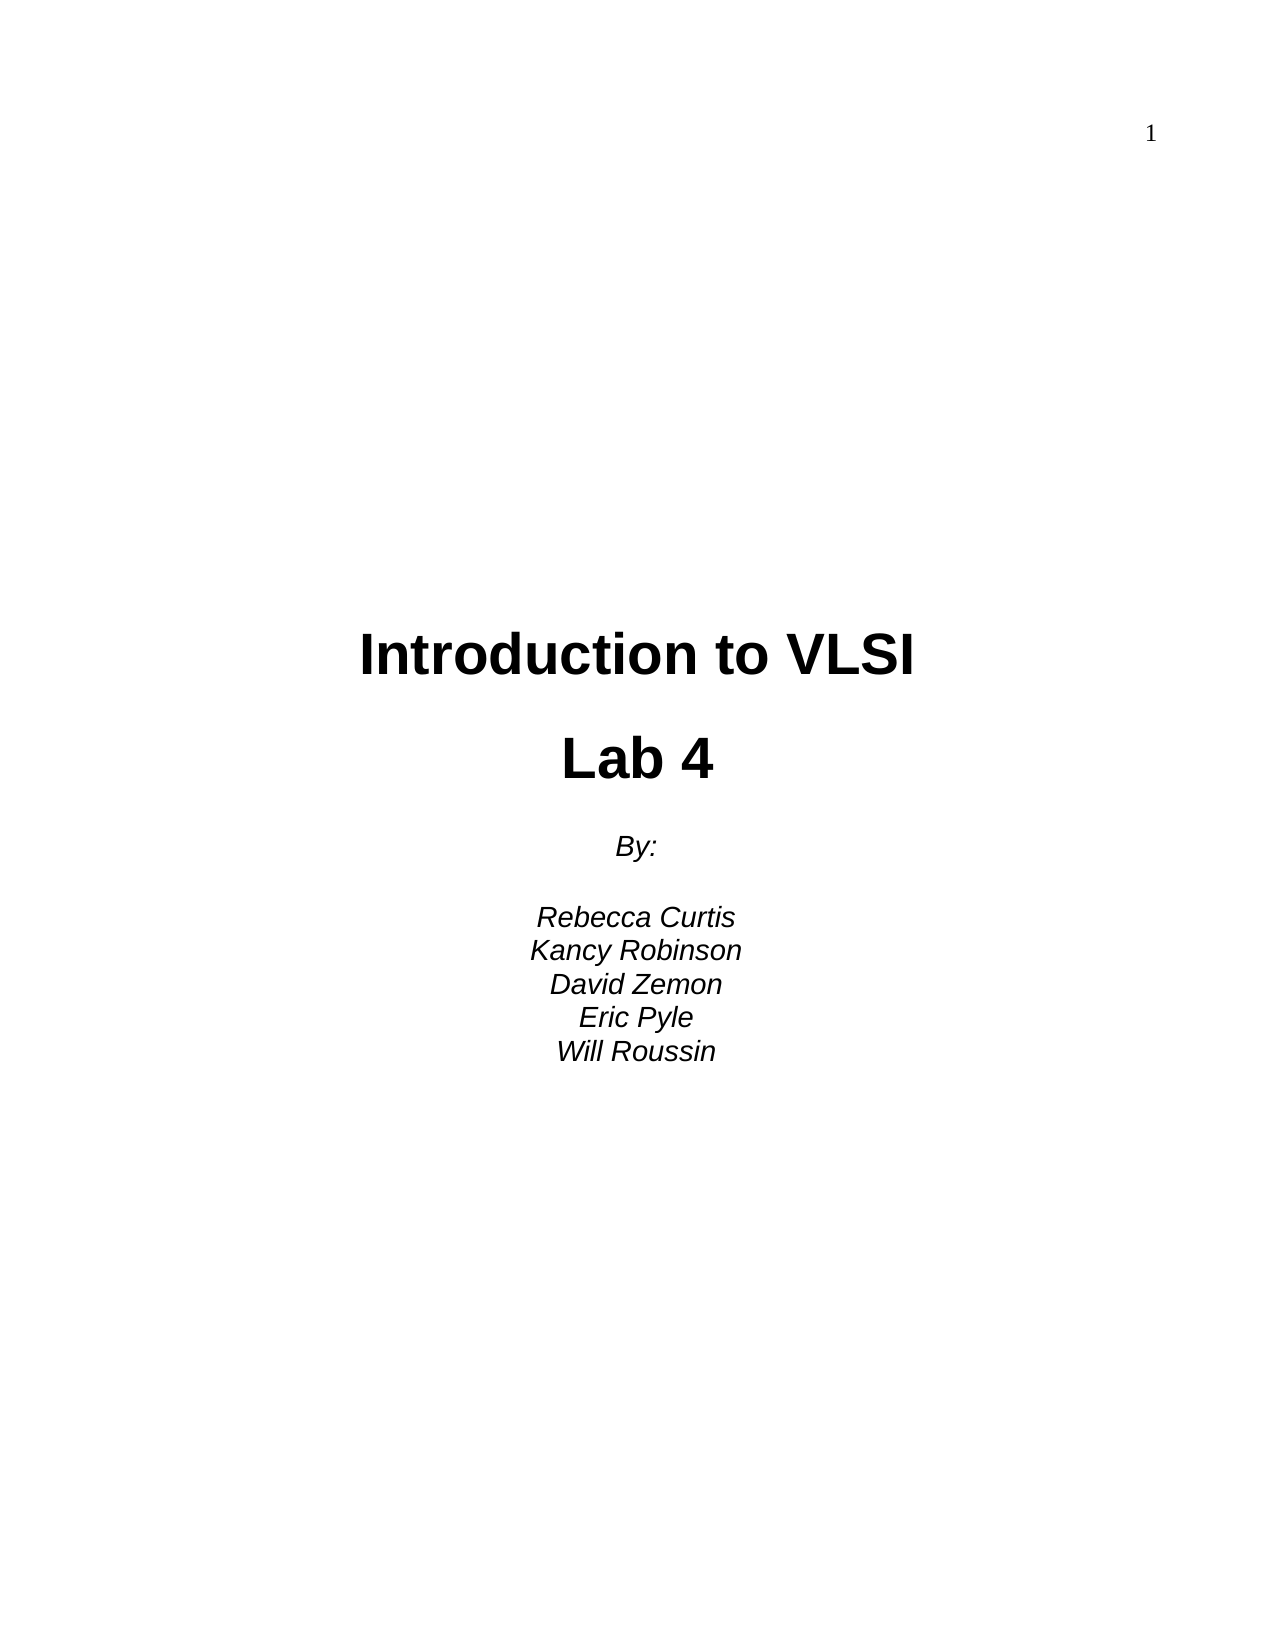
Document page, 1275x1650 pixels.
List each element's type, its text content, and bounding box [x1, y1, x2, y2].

subtitle By: [118, 829, 1157, 862]
title Lab 4 [118, 724, 1157, 791]
title Introduction to VLSI [118, 620, 1157, 687]
subtitle Rebecca Curtis Kancy Robinson David Zemon Eric Pyle Will Roussin [118, 900, 1157, 1068]
